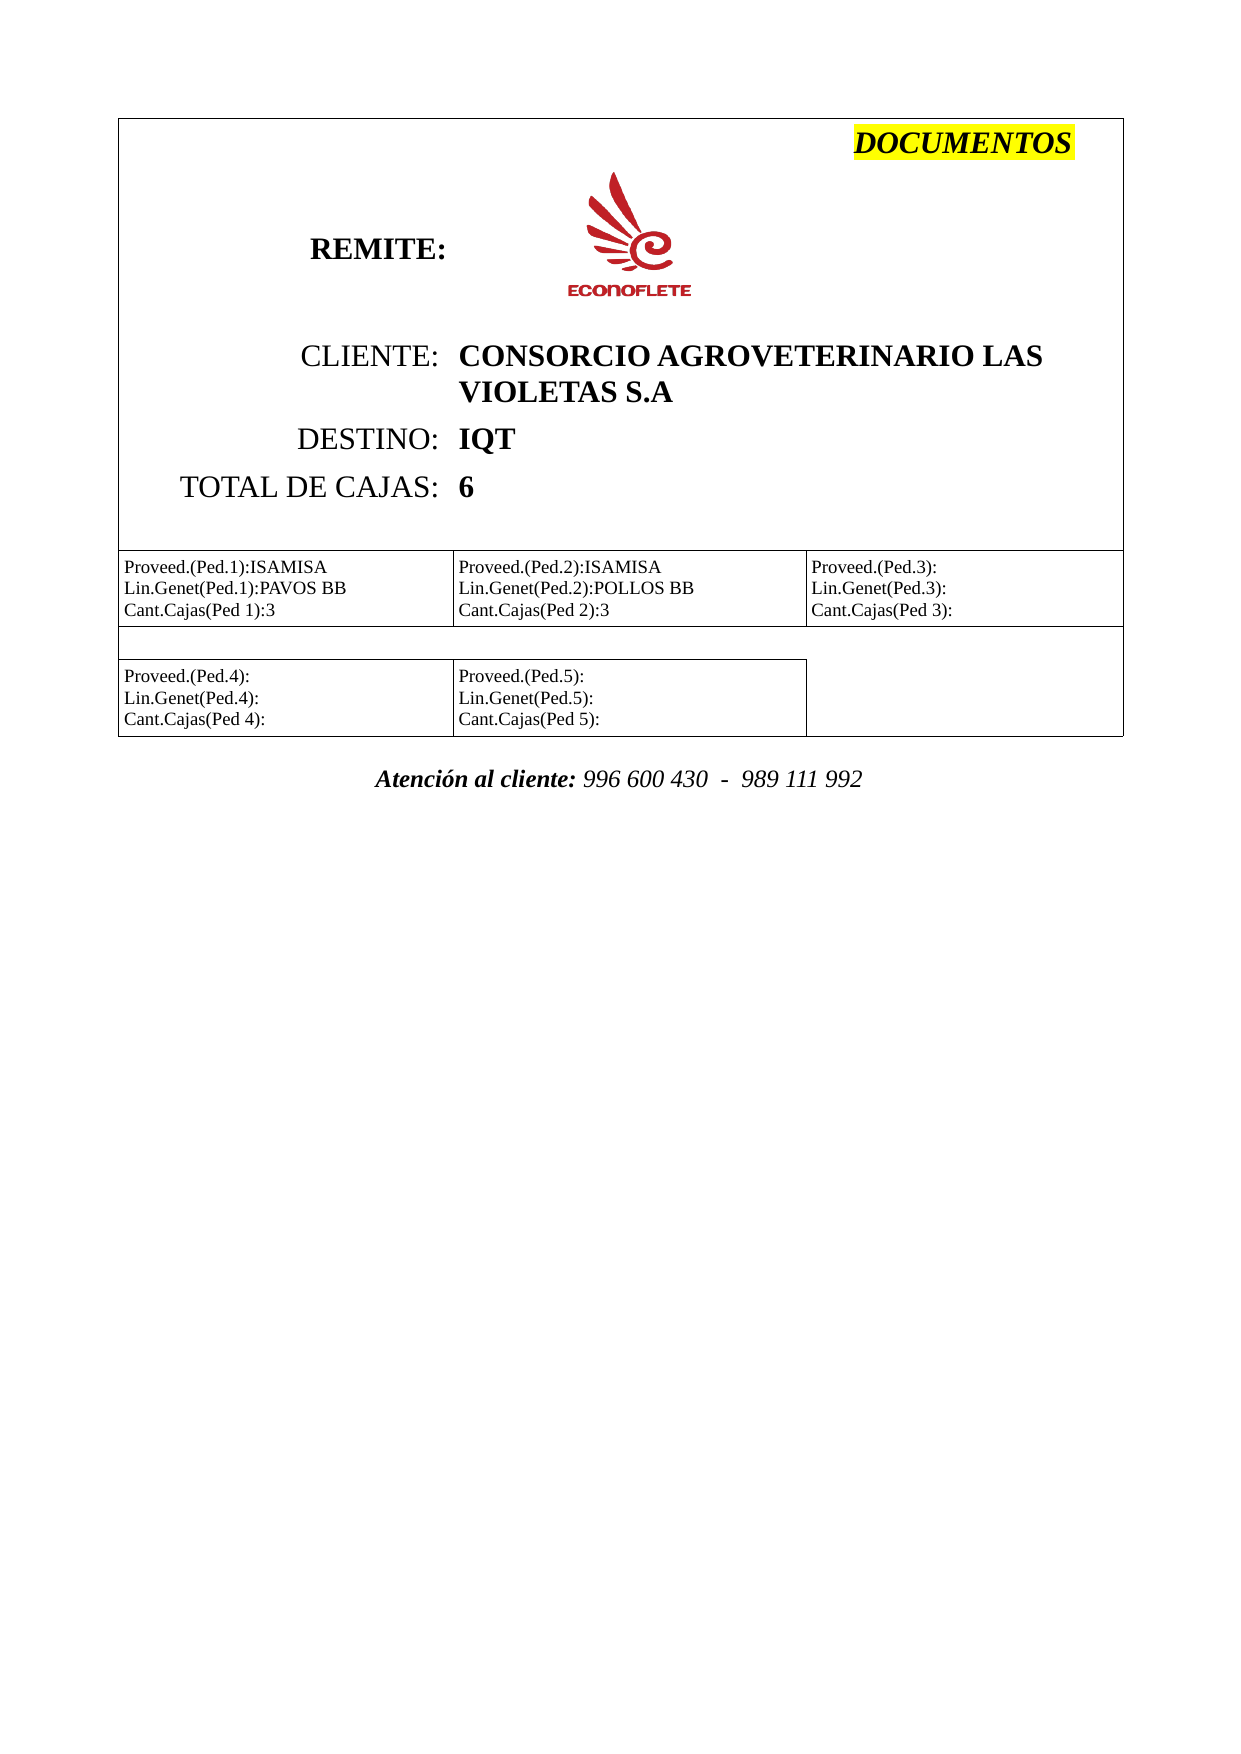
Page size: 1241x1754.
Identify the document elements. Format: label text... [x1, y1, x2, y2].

table_cell TOTAL DE CAJAS: [119, 462, 453, 510]
table_header [119, 119, 453, 166]
table_cell [119, 627, 453, 659]
table_header DOCUMENTOS [806, 119, 1123, 166]
table_cell DESTINO: [119, 415, 453, 462]
table_cell Proveed.(Ped.5): Lin.Genet(Ped.5): Cant.Cajas(Ped 5): [454, 660, 806, 736]
table_header [453, 119, 806, 166]
table_cell 6 [453, 462, 1123, 510]
table_cell CLIENTE: [119, 332, 453, 415]
table_cell CONSORCIO AGROVETERINARIO LAS VIOLETAS S.A [453, 332, 1123, 415]
table_cell Proveed.(Ped.4): Lin.Genet(Ped.4): Cant.Cajas(Ped 4): [119, 660, 453, 736]
table_cell REMITE: [119, 166, 453, 332]
table_cell [453, 627, 806, 659]
table_cell [453, 510, 806, 550]
table_cell [806, 166, 1123, 332]
table_cell Proveed.(Ped.2):ISAMISA Lin.Genet(Ped.2):POLLOS BB Cant.Cajas(Ped 2):3 [454, 551, 806, 626]
table_cell [807, 659, 1123, 736]
text Atención al cliente: 996 600 430 - 989 111 992 [118, 764, 1122, 793]
table_cell Proveed.(Ped.3): Lin.Genet(Ped.3): Cant.Cajas(Ped 3): [807, 551, 1123, 626]
table_cell [119, 510, 453, 550]
table_cell [806, 510, 1123, 550]
table_cell IQT [453, 415, 806, 462]
table_cell Proveed.(Ped.1):ISAMISA Lin.Genet(Ped.1):PAVOS BB Cant.Cajas(Ped 1):3 [119, 551, 453, 626]
table_cell [453, 166, 806, 332]
picture [552, 171, 707, 297]
table_cell [806, 627, 1123, 659]
table_cell [806, 415, 1123, 462]
